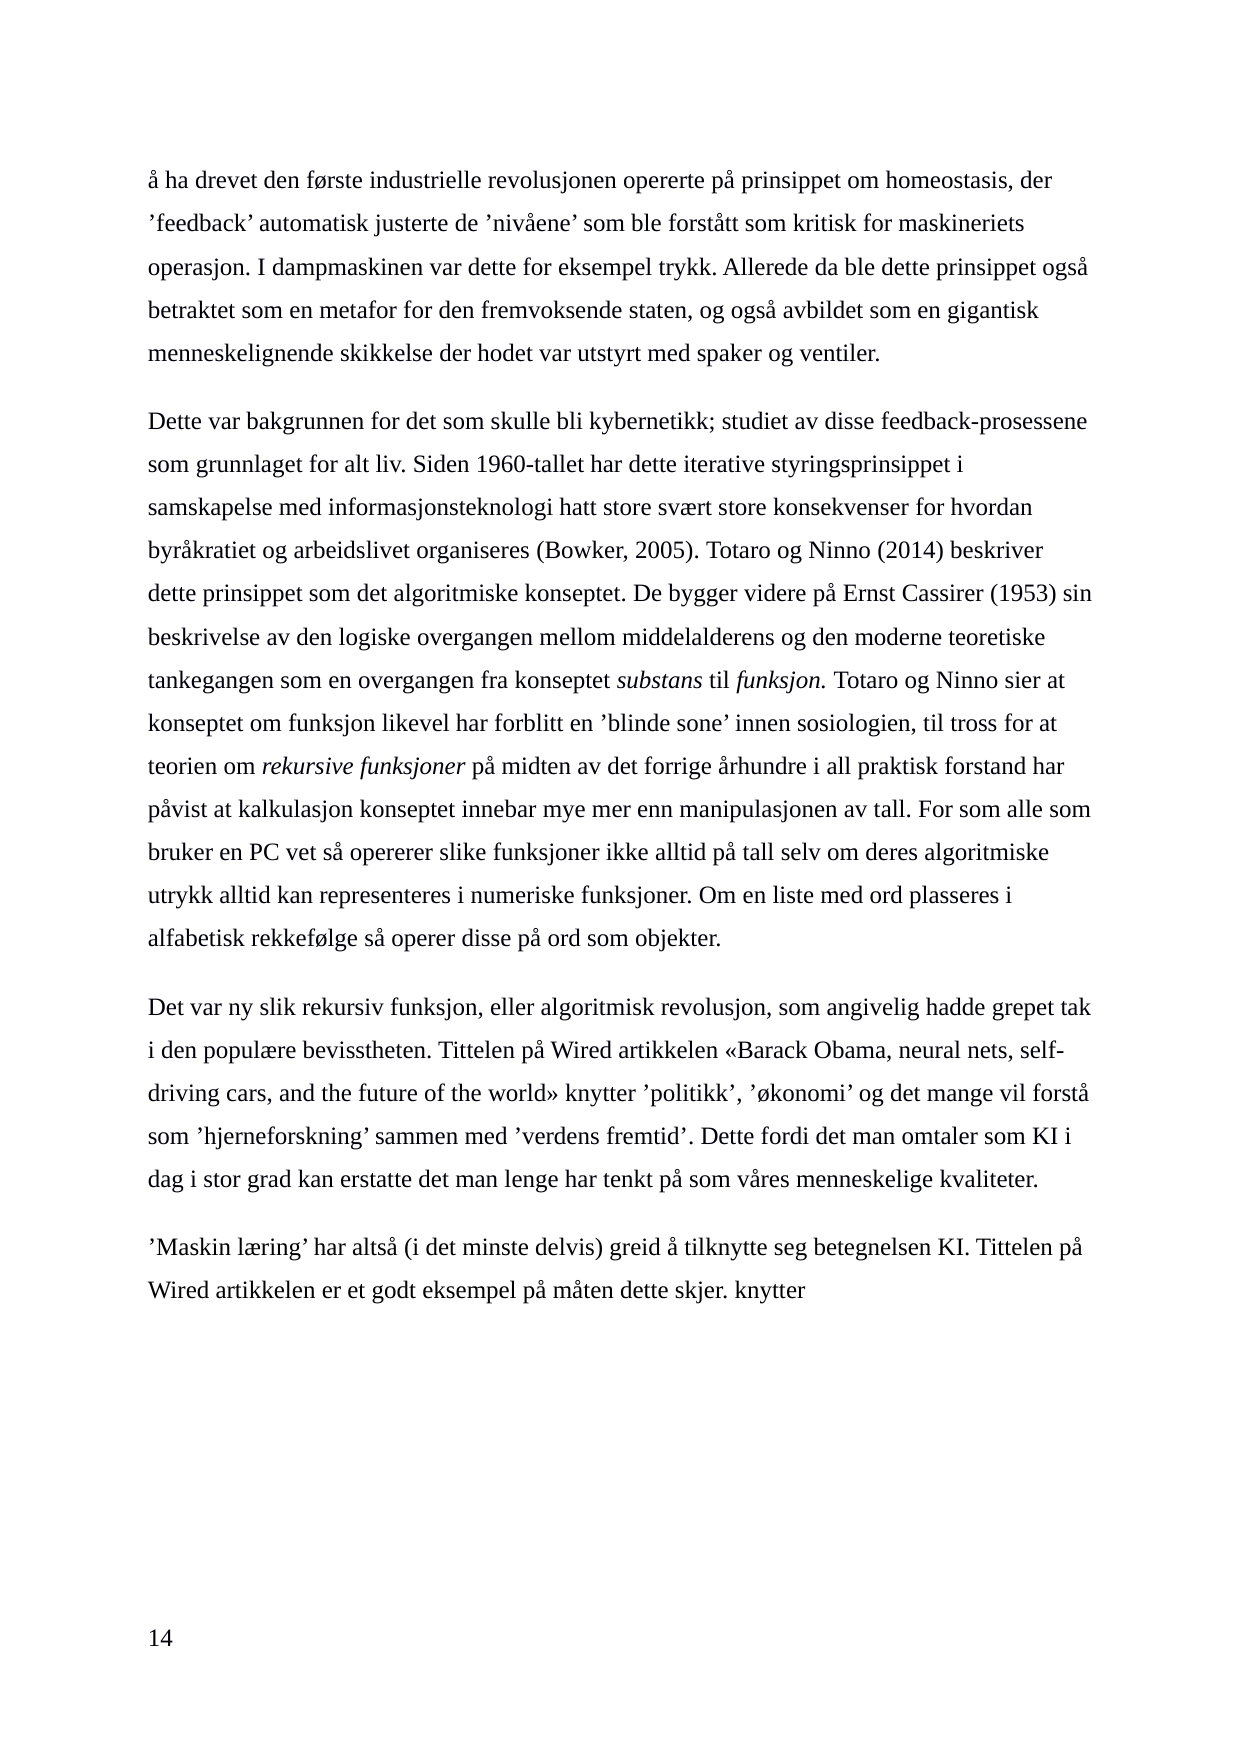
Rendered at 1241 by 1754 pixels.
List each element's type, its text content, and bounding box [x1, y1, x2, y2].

text Dette var bakgrunnen for det som skulle bli kybernetikk; studiet av disse feedback-prosessene som grunnlaget for alt liv. Siden 1960-tallet har dette iterative styringsprinsippet i samskapelse med informasjonsteknologi hatt store svært store konsekvenser for hvordan byråkratiet og arbeidslivet organiseres (Bowker, 2005). Totaro og Ninno (2014) beskriver dette prinsippet som det algoritmiske konseptet. De bygger videre på Ernst Cassirer (1953) sin beskrivelse av den logiske overgangen mellom middelalderens og den moderne teoretiske tankegangen som en overgangen fra konseptet substans til funksjon. Totaro og Ninno sier at konseptet om funksjon likevel har forblitt en ’blinde sone’ innen sosiologien, til tross for at teorien om rekursive funksjoner på midten av det forrige århundre i all praktisk forstand har påvist at kalkulasjon konseptet innebar mye mer enn manipulasjonen av tall. For som alle som bruker en PC vet så opererer slike funksjoner ikke alltid på tall selv om deres algoritmiske utrykk alltid kan representeres i numeriske funksjoner. Om en liste med ord plasseres i alfabetisk rekkefølge så operer disse på ord som objekter. [148, 406, 1092, 952]
text ’Maskin læring’ har altså (i det minste delvis) greid å tilknytte seg betegnelsen KI. Tittelen på Wired artikkelen er et godt eksempel på måten dette skjer. knytter [148, 1232, 1092, 1304]
text å ha drevet den første industrielle revolusjonen opererte på prinsippet om homeostasis, der ’feedback’ automatisk justerte de ’nivåene’ som ble forstått som kritisk for maskineriets operasjon. I dampmaskinen var dette for eksempel trykk. Allerede da ble dette prinsippet også betraktet som en metafor for den fremvoksende staten, og også avbildet som en gigantisk menneskelignende skikkelse der hodet var utstyrt med spaker og ventiler. [148, 165, 1092, 367]
text Det var ny slik rekursiv funksjon, eller algoritmisk revolusjon, som angivelig hadde grepet tak i den populære bevisstheten. Tittelen på Wired artikkelen «Barack Obama, neural nets, self-driving cars, and the future of the world» knytter ’politikk’, ’økonomi’ og det mange vil forstå som ’hjerneforskning’ sammen med ’verdens fremtid’. Dette fordi det man omtaler som KI i dag i stor grad kan erstatte det man lenge har tenkt på som våres menneskelige kvaliteter. [148, 992, 1092, 1193]
